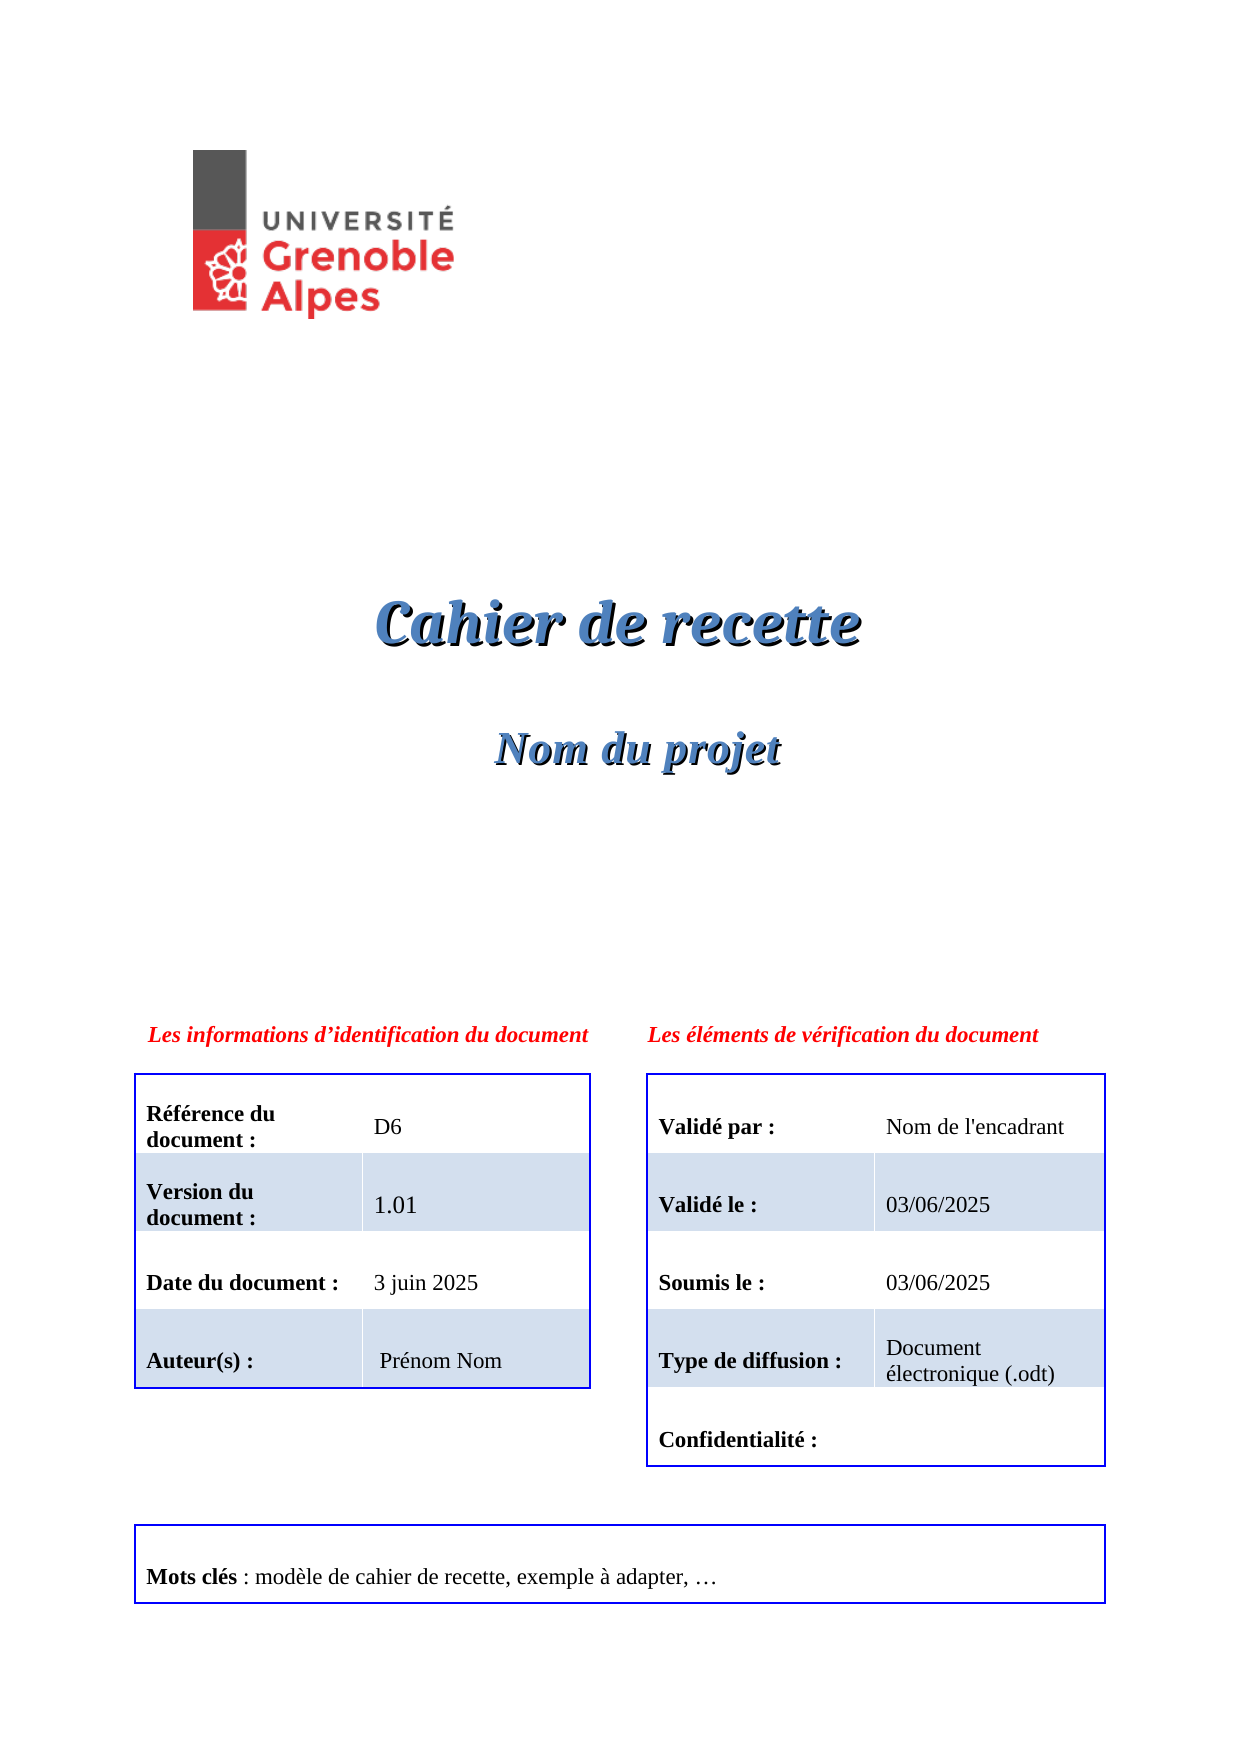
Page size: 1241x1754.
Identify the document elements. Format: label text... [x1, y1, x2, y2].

table_cell 03/06/2025 [875, 1153, 1104, 1231]
table_cell [591, 1153, 646, 1231]
table_cell Type de diffusion : [648, 1309, 874, 1387]
table_cell 03/06/2025 [875, 1231, 1104, 1309]
text Les informations d’identification du document Les éléments de vérification du document [148, 1021, 1092, 1048]
table_header Validé par : [648, 1075, 874, 1152]
table_cell [590, 1387, 646, 1465]
table_header D6 [363, 1075, 589, 1152]
table_cell Auteur(s) : [136, 1309, 362, 1387]
table_cell [590, 1465, 647, 1524]
subtitle Nom du projet [148, 720, 1092, 773]
table_header Nom de l'encadrant [875, 1075, 1104, 1152]
table_cell [591, 1309, 646, 1387]
table_cell Date du document : [136, 1231, 362, 1309]
table_cell Prénom Nom [363, 1309, 589, 1387]
table_cell Document électronique (.odt) [875, 1309, 1104, 1387]
picture [193, 150, 454, 319]
table_cell [875, 1467, 1105, 1524]
table_cell Soumis le : [648, 1231, 874, 1309]
table_cell Validé le : [648, 1153, 874, 1231]
table_header [591, 1073, 646, 1152]
table_cell Version du document : [136, 1153, 362, 1231]
table_cell Mots clés : modèle de cahier de recette, exemple à adapter, … [136, 1526, 1104, 1602]
table_header Référence du document : [136, 1075, 362, 1152]
table_cell [591, 1231, 646, 1309]
title Cahier de recette [148, 587, 1092, 659]
table_cell [647, 1467, 874, 1524]
table_cell Confidentialité : [648, 1387, 874, 1465]
table_cell 3 juin 2025 [363, 1231, 589, 1309]
table_cell [135, 1465, 362, 1524]
table_cell 1.01 [363, 1153, 589, 1231]
table_cell [363, 1389, 590, 1465]
table_cell [363, 1465, 590, 1524]
table_cell [135, 1389, 362, 1465]
table_cell [875, 1387, 1104, 1465]
